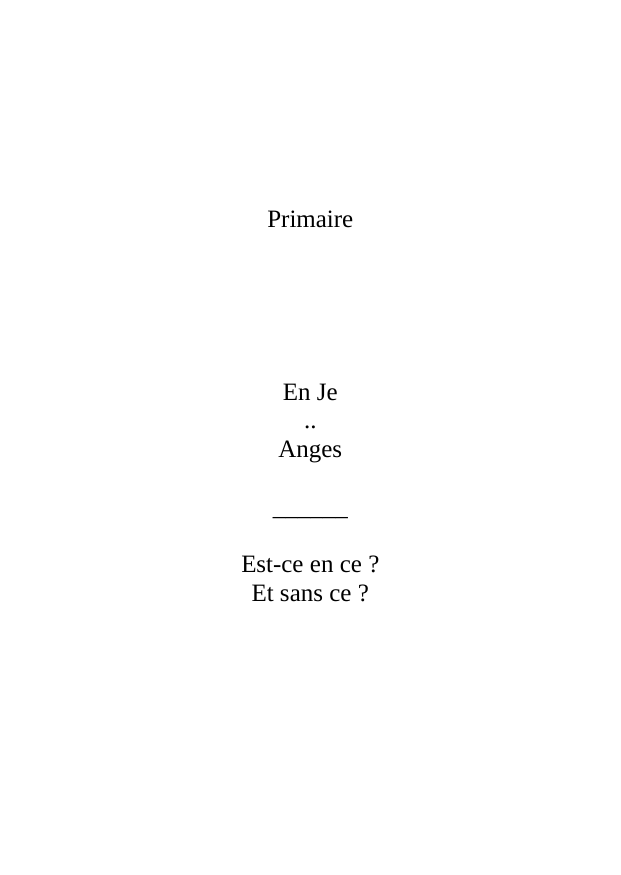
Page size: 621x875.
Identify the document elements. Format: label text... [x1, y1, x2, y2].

text Est-ce en ce ? [118, 549, 502, 578]
text Primaire [118, 204, 502, 233]
text ______ [118, 492, 502, 521]
text .. [118, 406, 502, 434]
text Et sans ce ? [118, 578, 502, 607]
text Anges [118, 434, 502, 463]
text En Je [118, 377, 502, 406]
